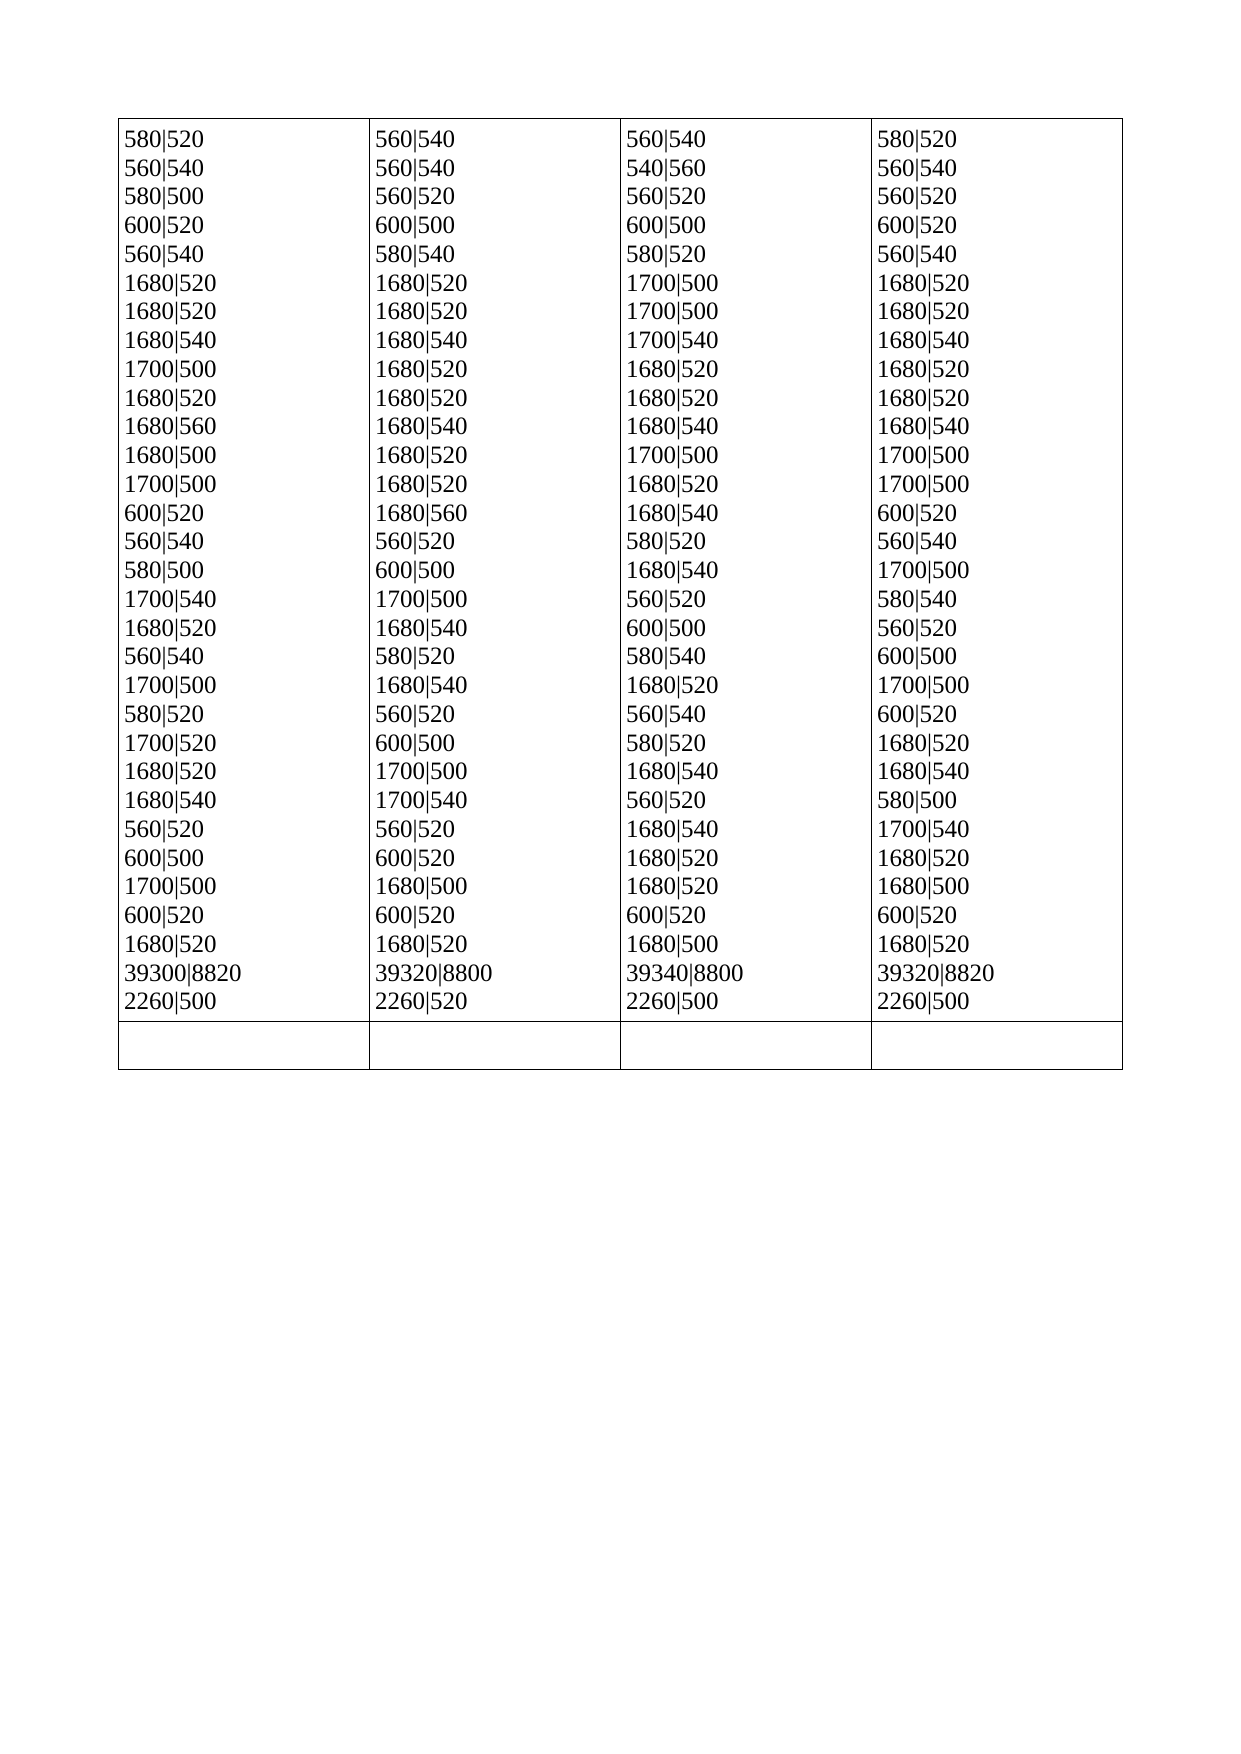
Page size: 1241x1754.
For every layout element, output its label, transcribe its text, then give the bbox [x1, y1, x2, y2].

table_cell 580|520 560|540 580|500 600|520 560|540 1680|520 1680|520 1680|540 1700|500 1680|520 1680|560 1680|500 1700|500 600|520 560|540 580|500 1700|540 1680|520 560|540 1700|500 580|520 1700|520 1680|520 1680|540 560|520 600|500 1700|500 600|520 1680|520 39300|8820 2260|500 [119, 119, 369, 1021]
table_cell [621, 1022, 871, 1069]
table_cell 560|540 540|560 560|520 600|500 580|520 1700|500 1700|500 1700|540 1680|520 1680|520 1680|540 1700|500 1680|520 1680|540 580|520 1680|540 560|520 600|500 580|540 1680|520 560|540 580|520 1680|540 560|520 1680|540 1680|520 1680|520 600|520 1680|500 39340|8800 2260|500 [621, 119, 871, 1021]
table_cell 560|540 560|540 560|520 600|500 580|540 1680|520 1680|520 1680|540 1680|520 1680|520 1680|540 1680|520 1680|520 1680|560 560|520 600|500 1700|500 1680|540 580|520 1680|540 560|520 600|500 1700|500 1700|540 560|520 600|520 1680|500 600|520 1680|520 39320|8800 2260|520 [370, 119, 620, 1021]
table_cell [119, 1022, 369, 1069]
table_cell [370, 1022, 620, 1069]
table_cell 580|520 560|540 560|520 600|520 560|540 1680|520 1680|520 1680|540 1680|520 1680|520 1680|540 1700|500 1700|500 600|520 560|540 1700|500 580|540 560|520 600|500 1700|500 600|520 1680|520 1680|540 580|500 1700|540 1680|520 1680|500 600|520 1680|520 39320|8820 2260|500 [872, 119, 1122, 1021]
table_cell [872, 1022, 1122, 1069]
